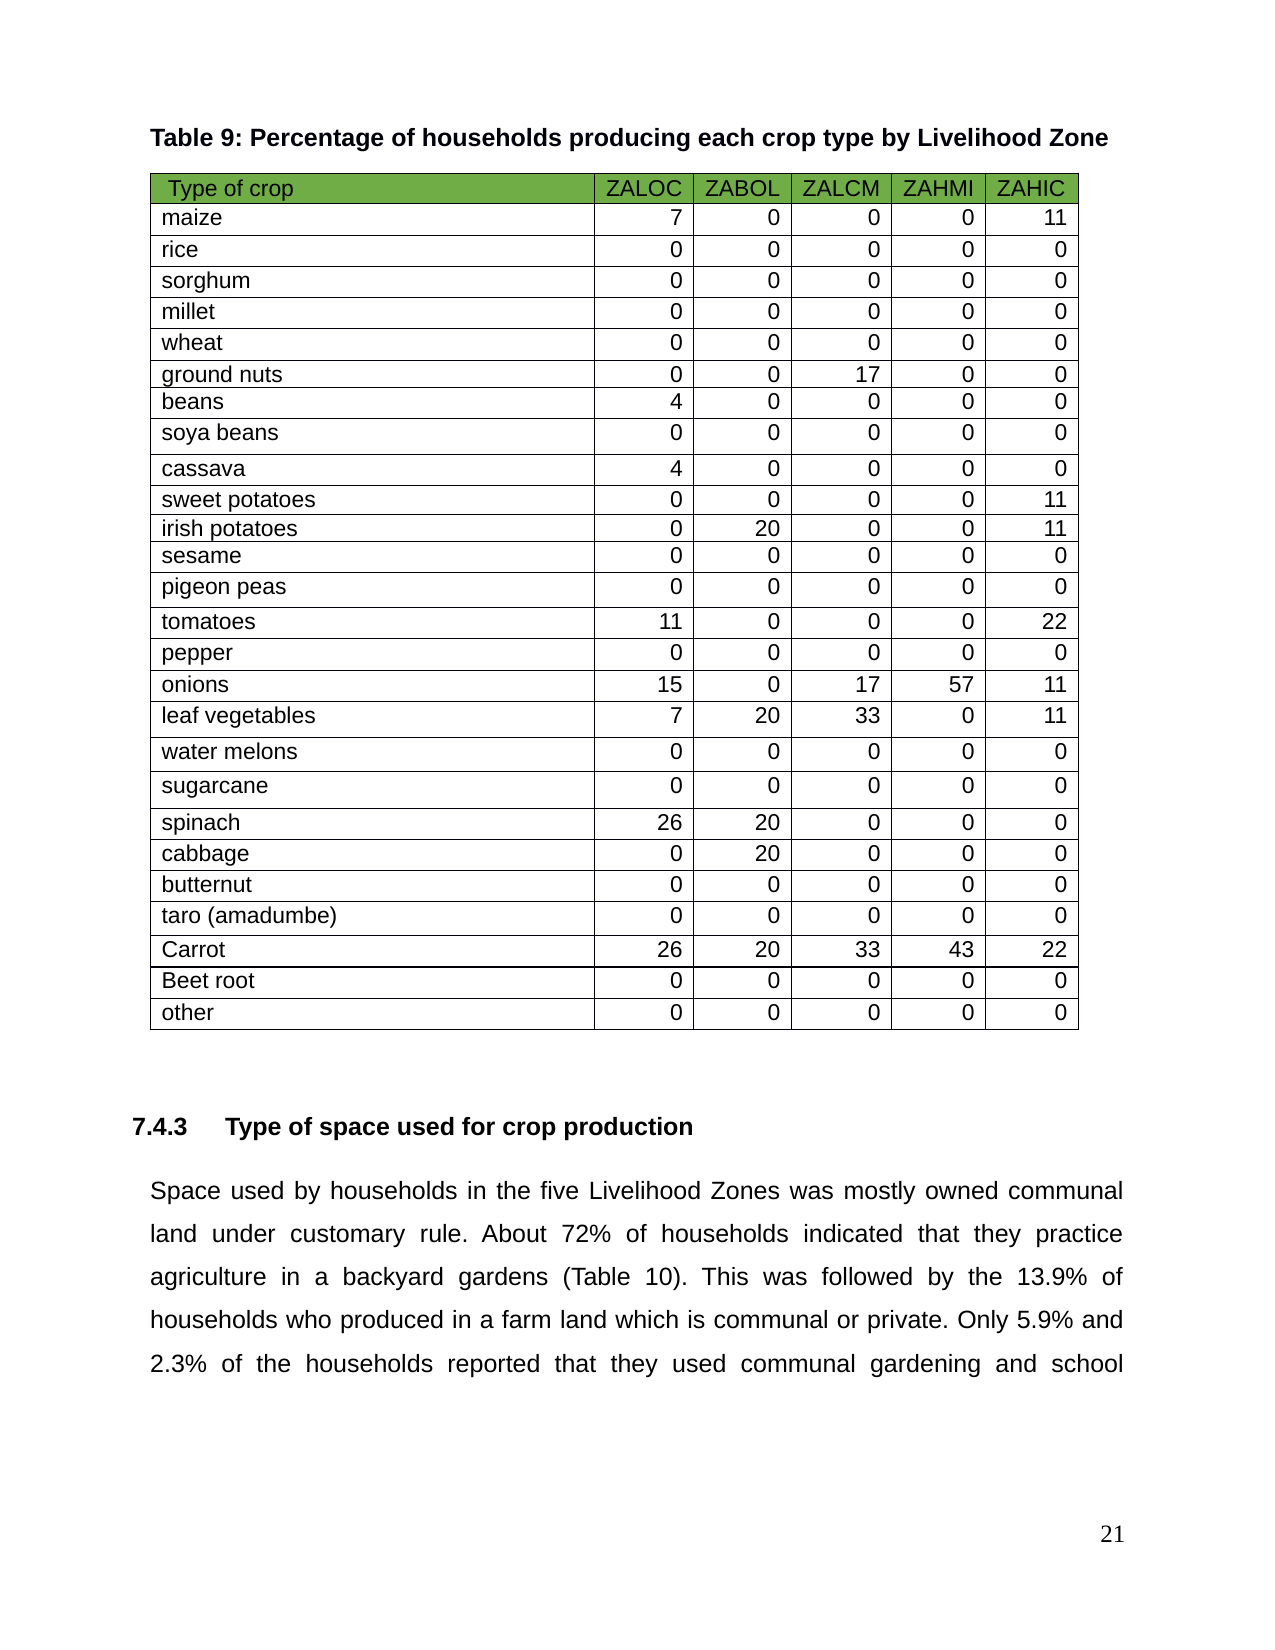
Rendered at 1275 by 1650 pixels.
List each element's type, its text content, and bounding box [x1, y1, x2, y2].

table_cell 0 [986, 772, 1078, 807]
table_cell 0 [892, 298, 985, 328]
table_cell 0 [986, 871, 1078, 901]
table_cell sesame [151, 542, 594, 572]
table_cell millet [151, 298, 594, 328]
table_cell 0 [892, 968, 985, 998]
table_cell 0 [792, 236, 891, 266]
table_cell 0 [595, 902, 693, 935]
table_cell 0 [694, 298, 791, 328]
table_cell 0 [892, 999, 985, 1029]
table_cell 0 [595, 298, 693, 328]
table_cell 0 [694, 204, 791, 234]
table_cell 0 [792, 968, 891, 998]
table_cell 0 [986, 388, 1078, 418]
table_cell soya beans [151, 419, 594, 454]
table_cell rice [151, 236, 594, 266]
table_cell 0 [694, 968, 791, 998]
table_cell 0 [792, 999, 891, 1029]
table_cell 0 [892, 608, 985, 638]
table_cell 0 [694, 486, 791, 513]
table_cell 22 [986, 608, 1078, 638]
table_cell 0 [792, 608, 891, 638]
table_cell 0 [892, 486, 985, 513]
table_cell 0 [892, 639, 985, 669]
table_cell 0 [986, 542, 1078, 572]
table_cell 0 [694, 455, 791, 485]
table_cell 0 [792, 455, 891, 485]
table_cell water melons [151, 738, 594, 771]
table_cell 0 [892, 515, 985, 541]
table_cell wheat [151, 329, 594, 359]
table_cell 0 [892, 329, 985, 359]
table_cell 0 [694, 236, 791, 266]
table_cell 0 [694, 361, 791, 387]
table_cell 26 [595, 809, 693, 839]
table_header ZABOL [694, 174, 791, 203]
table_cell 0 [892, 419, 985, 454]
table_cell 0 [595, 968, 693, 998]
table_cell 0 [694, 999, 791, 1029]
table_cell 0 [694, 639, 791, 669]
table_cell 0 [694, 419, 791, 454]
table_cell pepper [151, 639, 594, 669]
table_cell 0 [892, 702, 985, 737]
text Space used by households in the five Livelihood Zones was mostly owned communal land under customary rule. About 72% of households indicated that they practice agriculture in a backyard gardens (Table 10). This was followed by the 13.9% of households who produced in a farm land which is communal or private. Only 5.9% and 2.3% of the households reported that they used communal gardening and school [150, 1176, 1125, 1377]
table_cell 20 [694, 840, 791, 870]
table_cell 0 [595, 267, 693, 297]
table_cell 0 [595, 772, 693, 807]
table_cell beans [151, 388, 594, 418]
table_cell 0 [892, 236, 985, 266]
table_header ZAHIC [986, 174, 1078, 203]
table_cell 20 [694, 515, 791, 541]
table_cell 0 [595, 515, 693, 541]
table_cell 0 [792, 573, 891, 607]
table_cell cabbage [151, 840, 594, 870]
table_cell 0 [694, 772, 791, 807]
table_cell 0 [892, 573, 985, 607]
table_cell 0 [792, 871, 891, 901]
table_cell 11 [986, 515, 1078, 541]
table_cell 0 [792, 419, 891, 454]
table_cell pigeon peas [151, 573, 594, 607]
table_cell irish potatoes [151, 515, 594, 541]
table_cell spinach [151, 809, 594, 839]
table_cell 11 [986, 671, 1078, 701]
table_cell 11 [986, 204, 1078, 234]
table_cell 0 [892, 388, 985, 418]
table_cell 22 [986, 936, 1078, 966]
table_cell maize [151, 204, 594, 234]
table_cell 0 [986, 267, 1078, 297]
table_cell 0 [892, 542, 985, 572]
table_cell 0 [792, 809, 891, 839]
table_cell 20 [694, 809, 791, 839]
table_cell 0 [792, 486, 891, 513]
table_cell 0 [595, 419, 693, 454]
table_cell 0 [595, 542, 693, 572]
table_cell 0 [986, 419, 1078, 454]
table_cell 57 [892, 671, 985, 701]
table_cell 0 [792, 542, 891, 572]
table_cell 0 [792, 267, 891, 297]
table_cell 0 [986, 999, 1078, 1029]
table_cell 26 [595, 936, 693, 966]
table_cell 0 [792, 204, 891, 234]
table_cell 0 [892, 455, 985, 485]
table_cell 0 [892, 871, 985, 901]
table_cell 0 [986, 968, 1078, 998]
table_cell 0 [792, 772, 891, 807]
table_cell sugarcane [151, 772, 594, 807]
table_cell 0 [694, 573, 791, 607]
table_cell 0 [892, 267, 985, 297]
table_cell 33 [792, 702, 891, 737]
table_cell onions [151, 671, 594, 701]
table_cell 0 [986, 361, 1078, 387]
table_cell 0 [986, 455, 1078, 485]
table_cell 0 [986, 902, 1078, 935]
table_header ZALOC [595, 174, 693, 203]
table_cell 4 [595, 388, 693, 418]
table_cell 0 [595, 738, 693, 771]
table_cell 0 [792, 388, 891, 418]
table_cell 11 [595, 608, 693, 638]
table_cell 7 [595, 204, 693, 234]
table_cell 0 [792, 639, 891, 669]
table_cell Carrot [151, 936, 594, 966]
table_header ZALCM [792, 174, 891, 203]
table_cell 11 [986, 486, 1078, 513]
table_cell 20 [694, 936, 791, 966]
table_cell 4 [595, 455, 693, 485]
table_cell 0 [892, 204, 985, 234]
table_cell 0 [792, 515, 891, 541]
table_cell 0 [986, 738, 1078, 771]
table_cell taro (amadumbe) [151, 902, 594, 935]
table_cell Beet root [151, 968, 594, 998]
table_cell sweet potatoes [151, 486, 594, 513]
table_cell 0 [694, 671, 791, 701]
table_cell 0 [694, 871, 791, 901]
table_cell 0 [595, 840, 693, 870]
table_cell butternut [151, 871, 594, 901]
table_cell 0 [595, 236, 693, 266]
table_cell 0 [986, 809, 1078, 839]
table_cell ground nuts [151, 361, 594, 387]
table_cell 0 [792, 902, 891, 935]
table_cell 0 [986, 236, 1078, 266]
table_cell 17 [792, 361, 891, 387]
table_cell 0 [892, 840, 985, 870]
table_cell 11 [986, 702, 1078, 737]
table_cell 0 [694, 388, 791, 418]
table_cell 0 [892, 772, 985, 807]
table_cell 0 [986, 639, 1078, 669]
table_cell other [151, 999, 594, 1029]
table_cell 0 [694, 542, 791, 572]
table_cell 0 [595, 486, 693, 513]
table_header Type of crop [151, 174, 594, 203]
table_cell 43 [892, 936, 985, 966]
table_cell 0 [892, 902, 985, 935]
table_cell 0 [892, 809, 985, 839]
table_cell 0 [595, 999, 693, 1029]
table_cell 0 [986, 298, 1078, 328]
table_cell 15 [595, 671, 693, 701]
text Table 9: Percentage of households producing each crop type by Livelihood Zone [150, 123, 1125, 152]
table_cell 0 [595, 871, 693, 901]
table_cell 0 [595, 639, 693, 669]
table_cell 0 [694, 608, 791, 638]
table_cell 0 [986, 329, 1078, 359]
table_cell 0 [595, 361, 693, 387]
table_cell 0 [595, 573, 693, 607]
table_cell 0 [892, 738, 985, 771]
table_cell 0 [694, 267, 791, 297]
table_cell 20 [694, 702, 791, 737]
table_cell 7 [595, 702, 693, 737]
table_cell leaf vegetables [151, 702, 594, 737]
table_cell 0 [792, 329, 891, 359]
table_cell 0 [595, 329, 693, 359]
table_cell sorghum [151, 267, 594, 297]
table_cell 0 [792, 738, 891, 771]
table_cell tomatoes [151, 608, 594, 638]
table_cell 0 [694, 902, 791, 935]
table_header ZAHMI [892, 174, 985, 203]
table_cell 17 [792, 671, 891, 701]
table_cell 33 [792, 936, 891, 966]
table_cell 0 [986, 573, 1078, 607]
table_cell 0 [694, 329, 791, 359]
table_cell 0 [792, 298, 891, 328]
subtitle Type of space used for crop production [187, 1112, 1125, 1141]
table_cell 0 [792, 840, 891, 870]
table_cell 0 [694, 738, 791, 771]
table_cell 0 [892, 361, 985, 387]
table_cell cassava [151, 455, 594, 485]
table_cell 0 [986, 840, 1078, 870]
